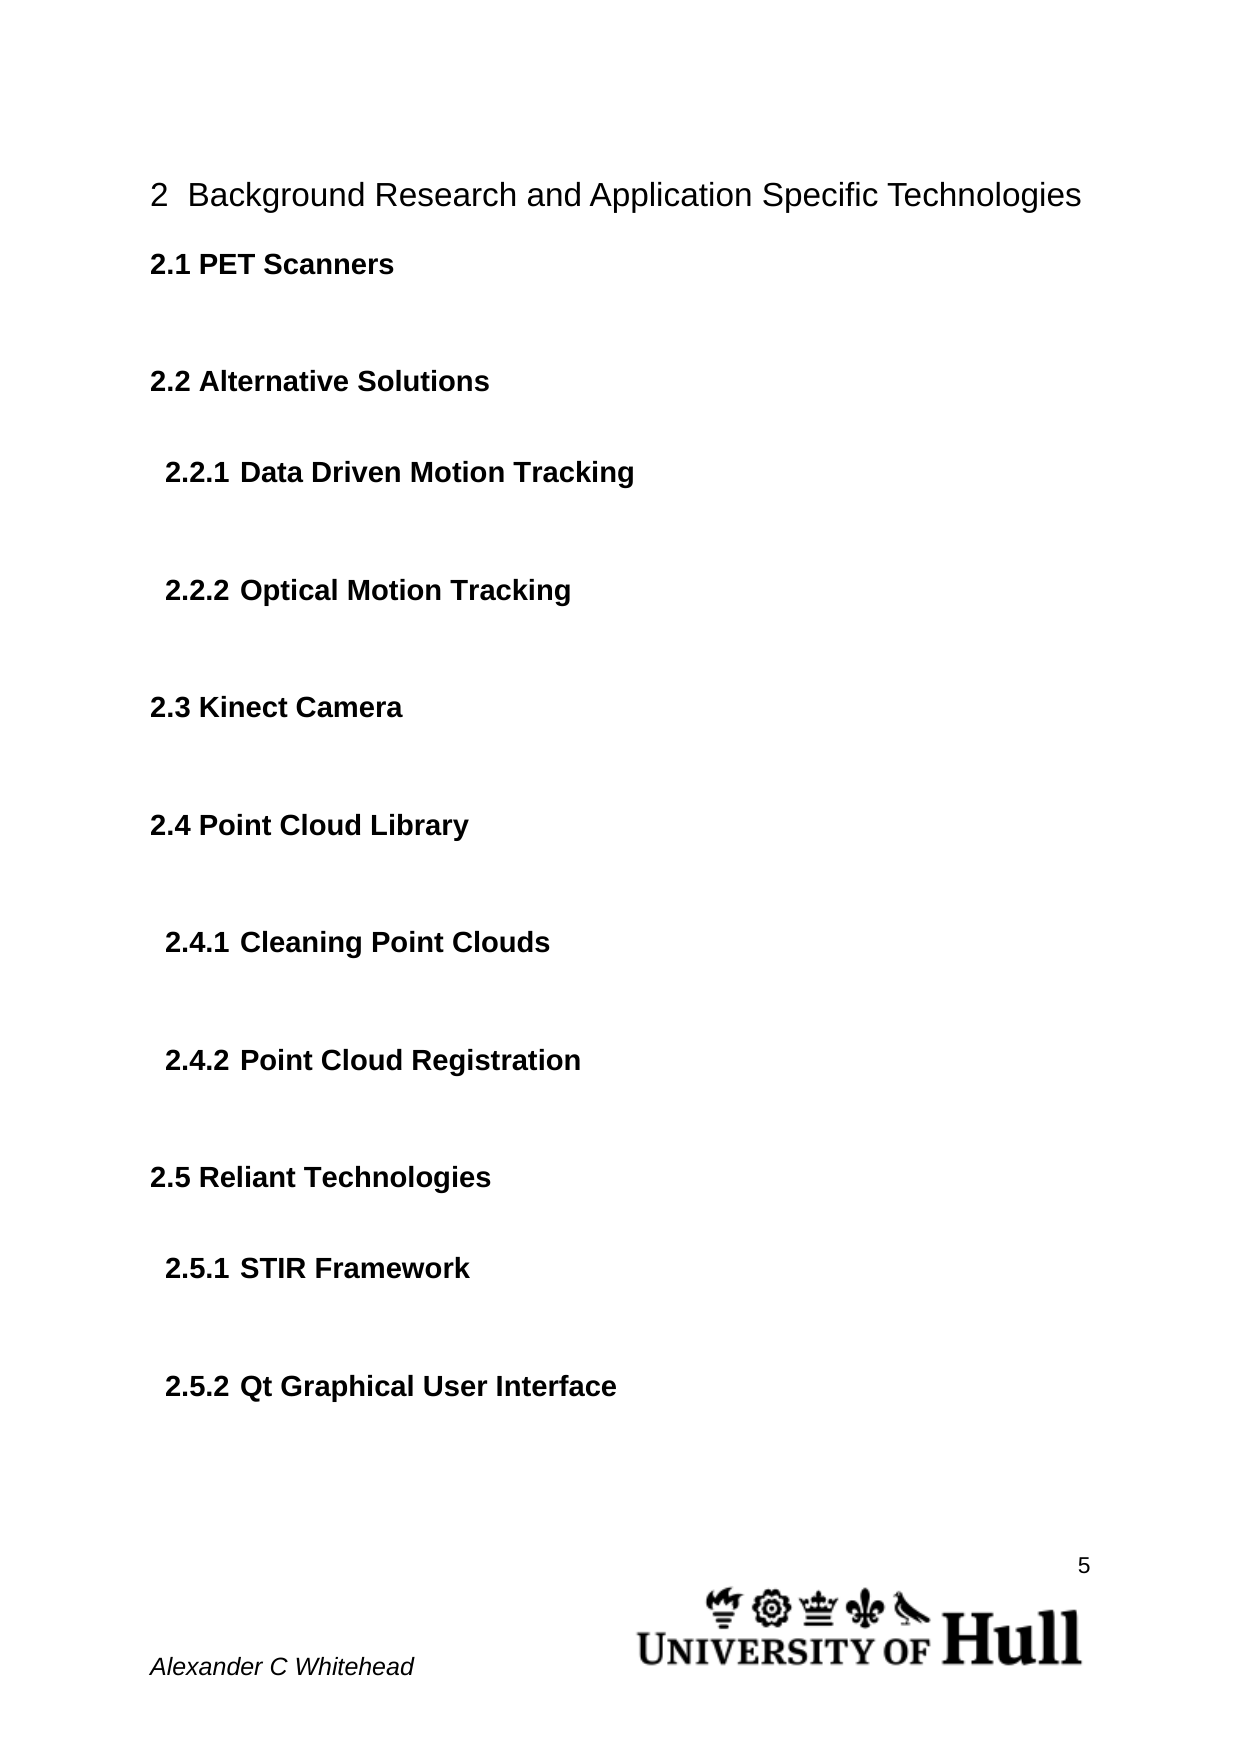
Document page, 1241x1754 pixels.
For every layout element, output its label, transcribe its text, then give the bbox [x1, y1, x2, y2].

subtitle STIR Framework [165, 1252, 1090, 1285]
subtitle Point Cloud Registration [165, 1043, 1090, 1076]
subtitle Optical Motion Tracking [165, 573, 1090, 606]
subtitle Qt Graphical User Interface [165, 1369, 1090, 1403]
subtitle Kinect Camera [150, 690, 1090, 724]
subtitle Background Research and Application Specific Technologies [150, 175, 1090, 213]
subtitle Alternative Solutions [150, 364, 1090, 398]
subtitle PET Scanners [150, 247, 1090, 280]
subtitle Point Cloud Library [150, 808, 1090, 841]
subtitle Reliant Technologies [150, 1160, 1090, 1194]
subtitle Data Driven Motion Tracking [165, 455, 1090, 489]
picture [630, 1578, 1091, 1675]
subtitle Cleaning Point Clouds [165, 925, 1090, 959]
